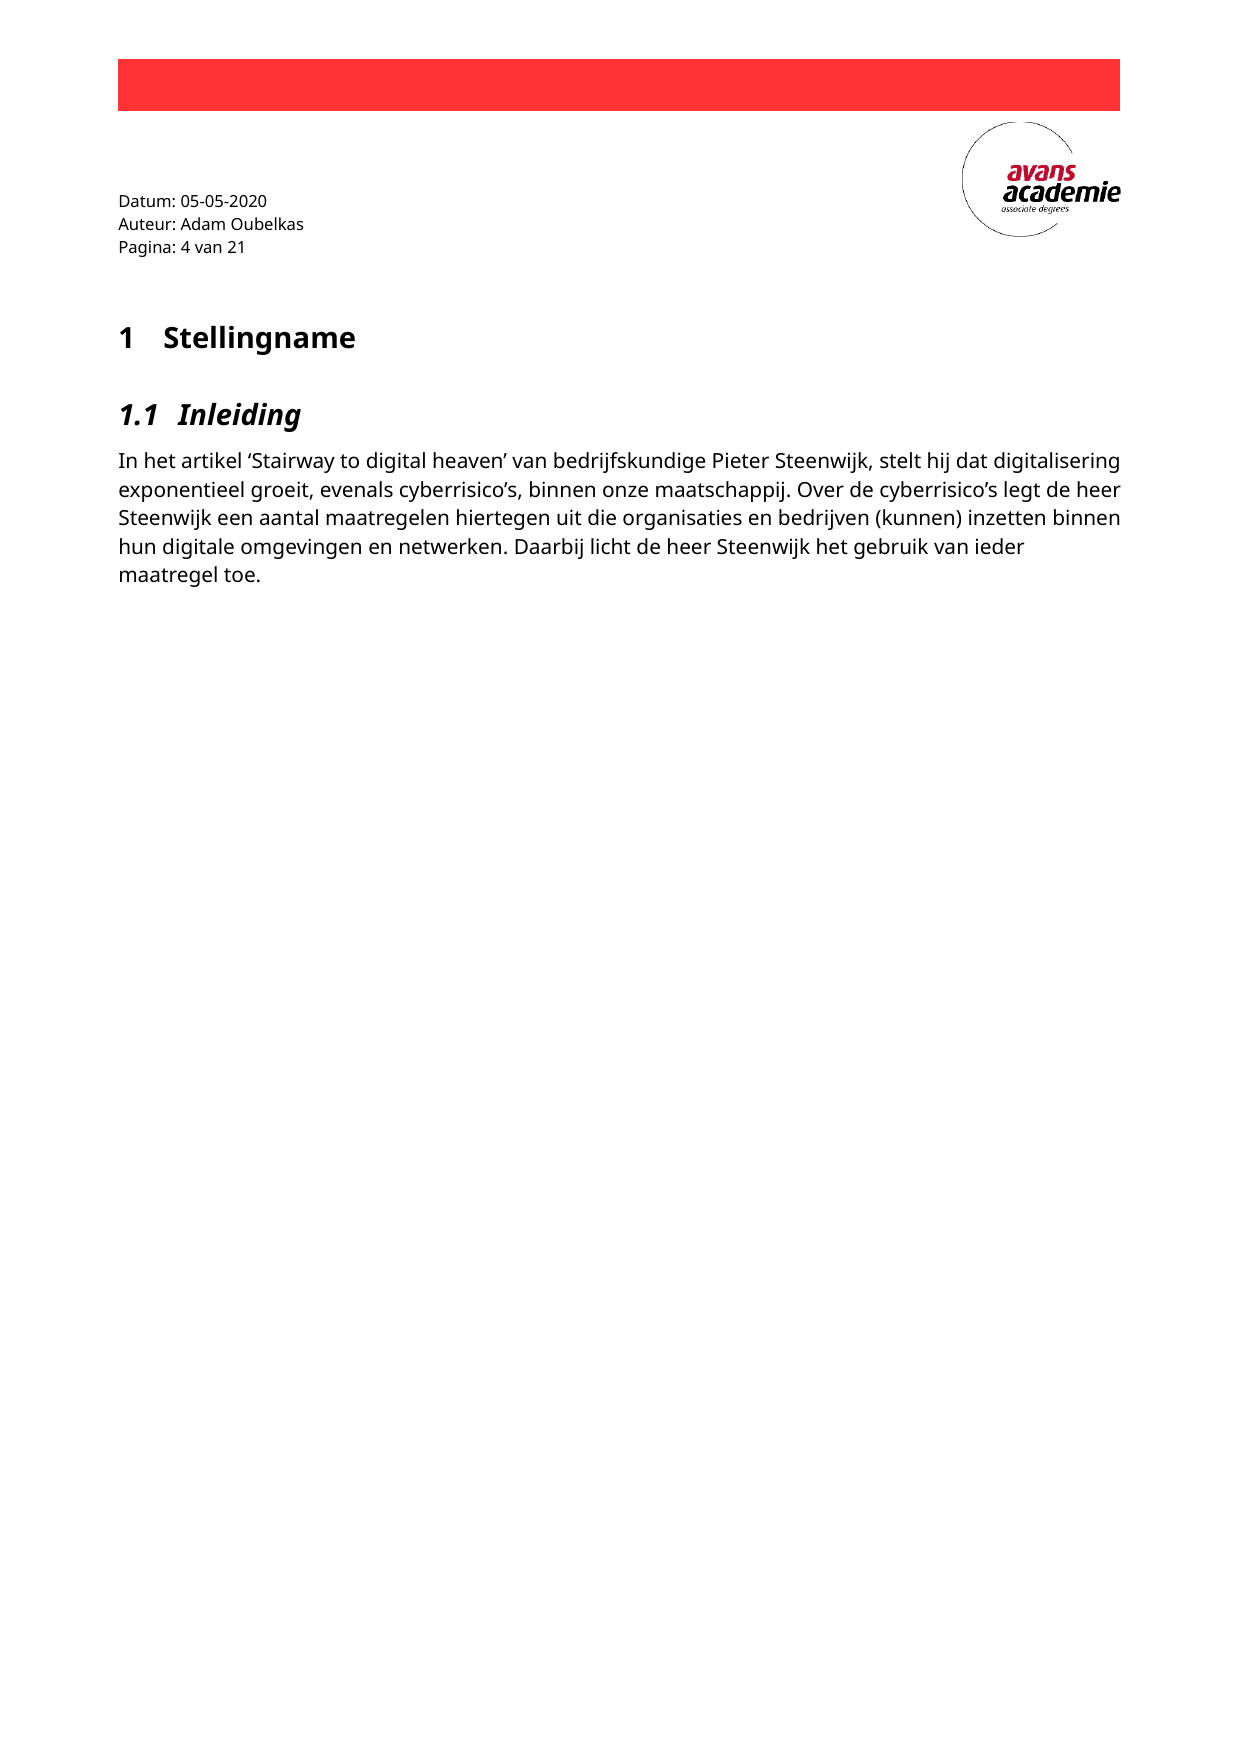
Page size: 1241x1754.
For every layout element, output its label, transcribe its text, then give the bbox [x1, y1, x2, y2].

subtitle Inleiding [118, 394, 1122, 434]
subtitle Stellingname [118, 317, 1122, 357]
text In het artikel ‘Stairway to digital heaven’ van bedrijfskundige Pieter Steenwijk, stelt hij dat digitalisering exponentieel groeit, evenals cyberrisico’s, binnen onze maatschappij. Over de cyberrisico’s legt de heer Steenwijk een aantal maatregelen hiertegen uit die organisaties en bedrijven (kunnen) inzetten binnen hun digitale omgevingen en netwerken. Daarbij licht de heer Steenwijk het gebruik van ieder maatregel toe. [118, 447, 1122, 589]
